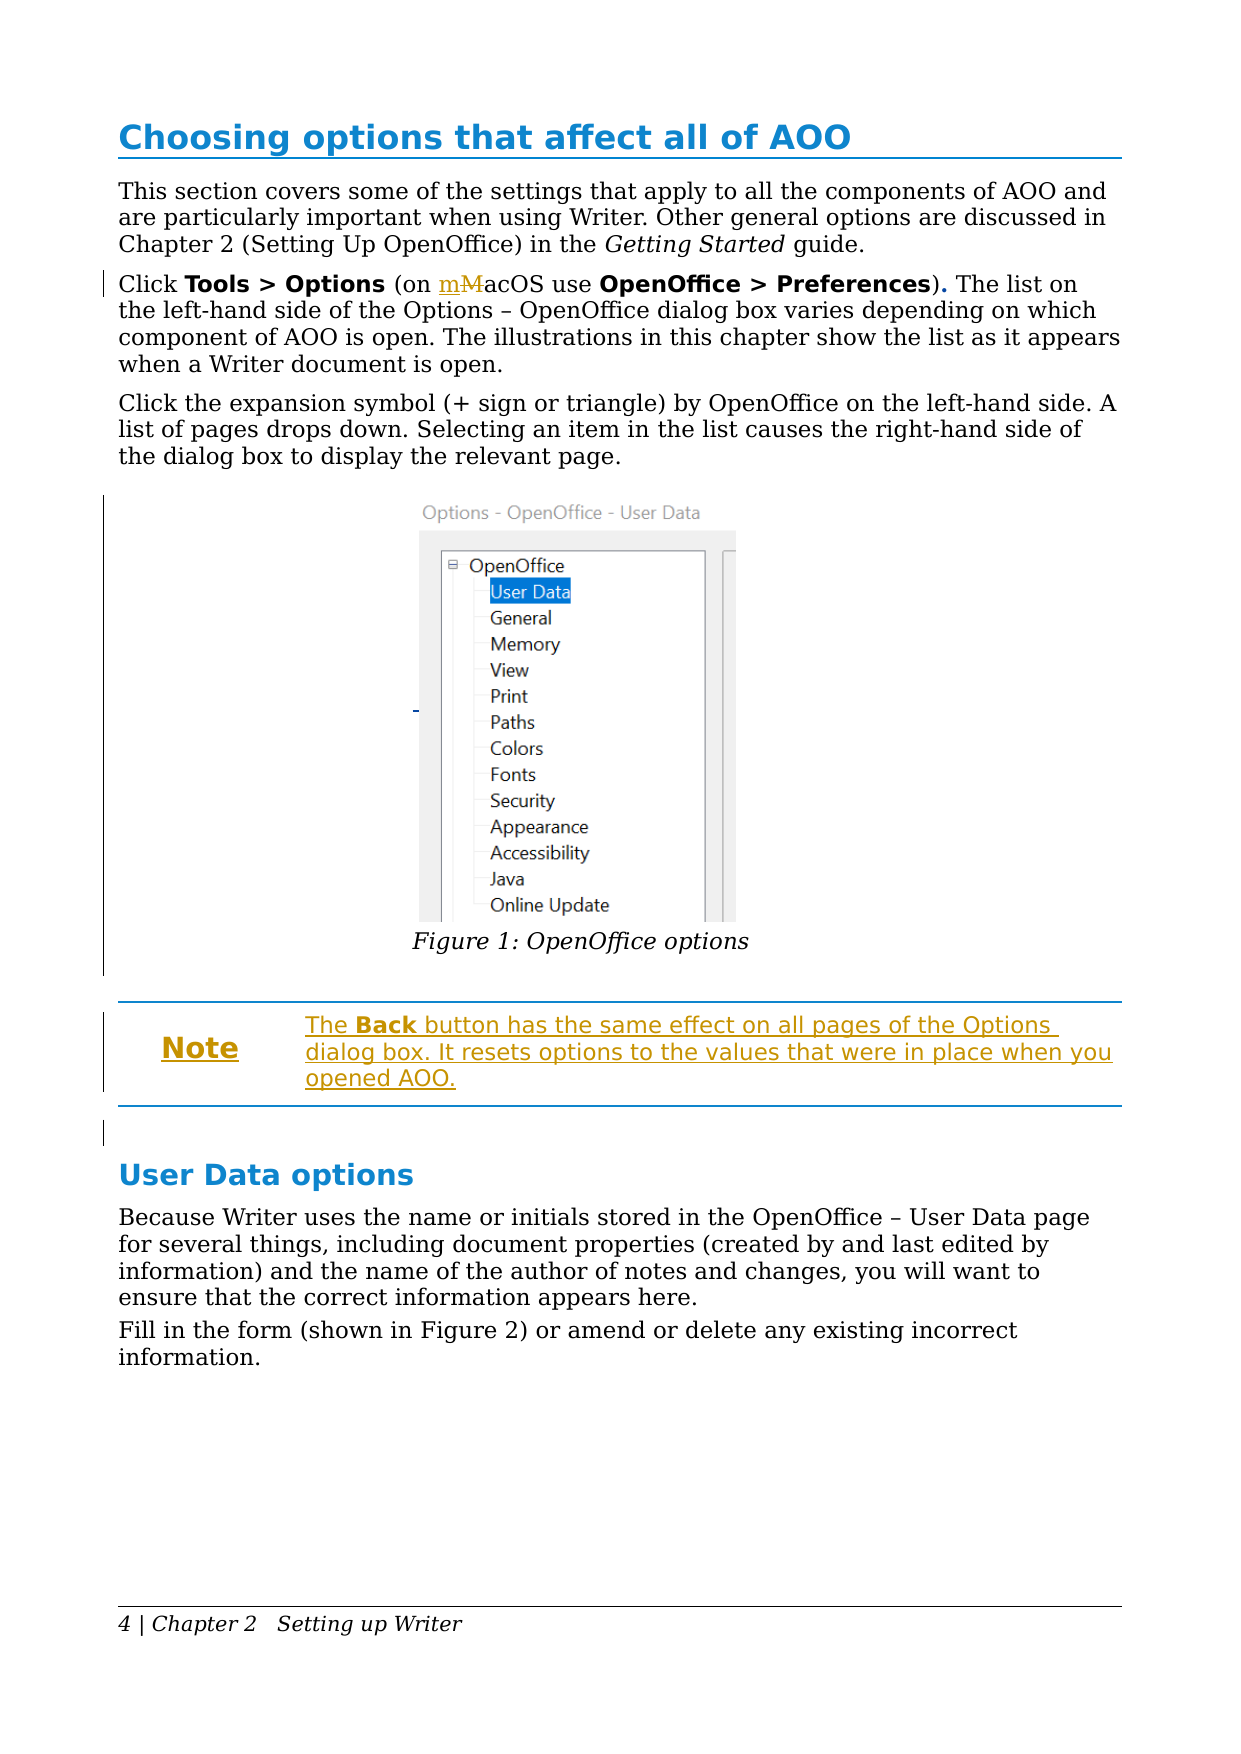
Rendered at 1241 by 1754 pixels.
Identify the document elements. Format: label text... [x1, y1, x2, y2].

picture [419, 494, 736, 922]
text Click Tools > Options (on macOS use OpenOffice > Preferences). The list on the left-hand side of the Options – OpenOffice dialog box varies depending on which component of AOO is open. The illustrations in this chapter show the list as it appears when a Writer document is open. [118, 270, 1122, 377]
text Figure 1: OpenOffice options [412, 928, 828, 955]
text Fill in the form (shown in Figure 2) or amend or delete any existing incorrect information. [118, 1318, 1122, 1371]
table_header Note [118, 1003, 281, 1105]
text Click the expansion symbol (+ sign or triangle) by OpenOffice on the left-hand side. A list of pages drops down. Selecting an item in the list causes the right-hand side of the dialog box to display the relevant page. [118, 390, 1122, 470]
text This section covers some of the settings that apply to all the components of AOO and are particularly important when using Writer. Other general options are discussed in Chapter 2 (Setting Up OpenOffice) in the Getting Started guide. [118, 178, 1122, 258]
table_header The Back button has the same effect on all pages of the Options dialog box. It resets options to the values that were in place when you opened AOO. [281, 1003, 1122, 1105]
subtitle Choosing options that affect all of AOO [118, 118, 1122, 157]
list Because Writer uses the name or initials stored in the OpenOffice – User Data page for several things, including document properties (created by and last edited by information) and the name of the author of notes and changes, you will want to ensure that the correct information appears here. [118, 1204, 1122, 1311]
subtitle User Data options [118, 1158, 1122, 1192]
